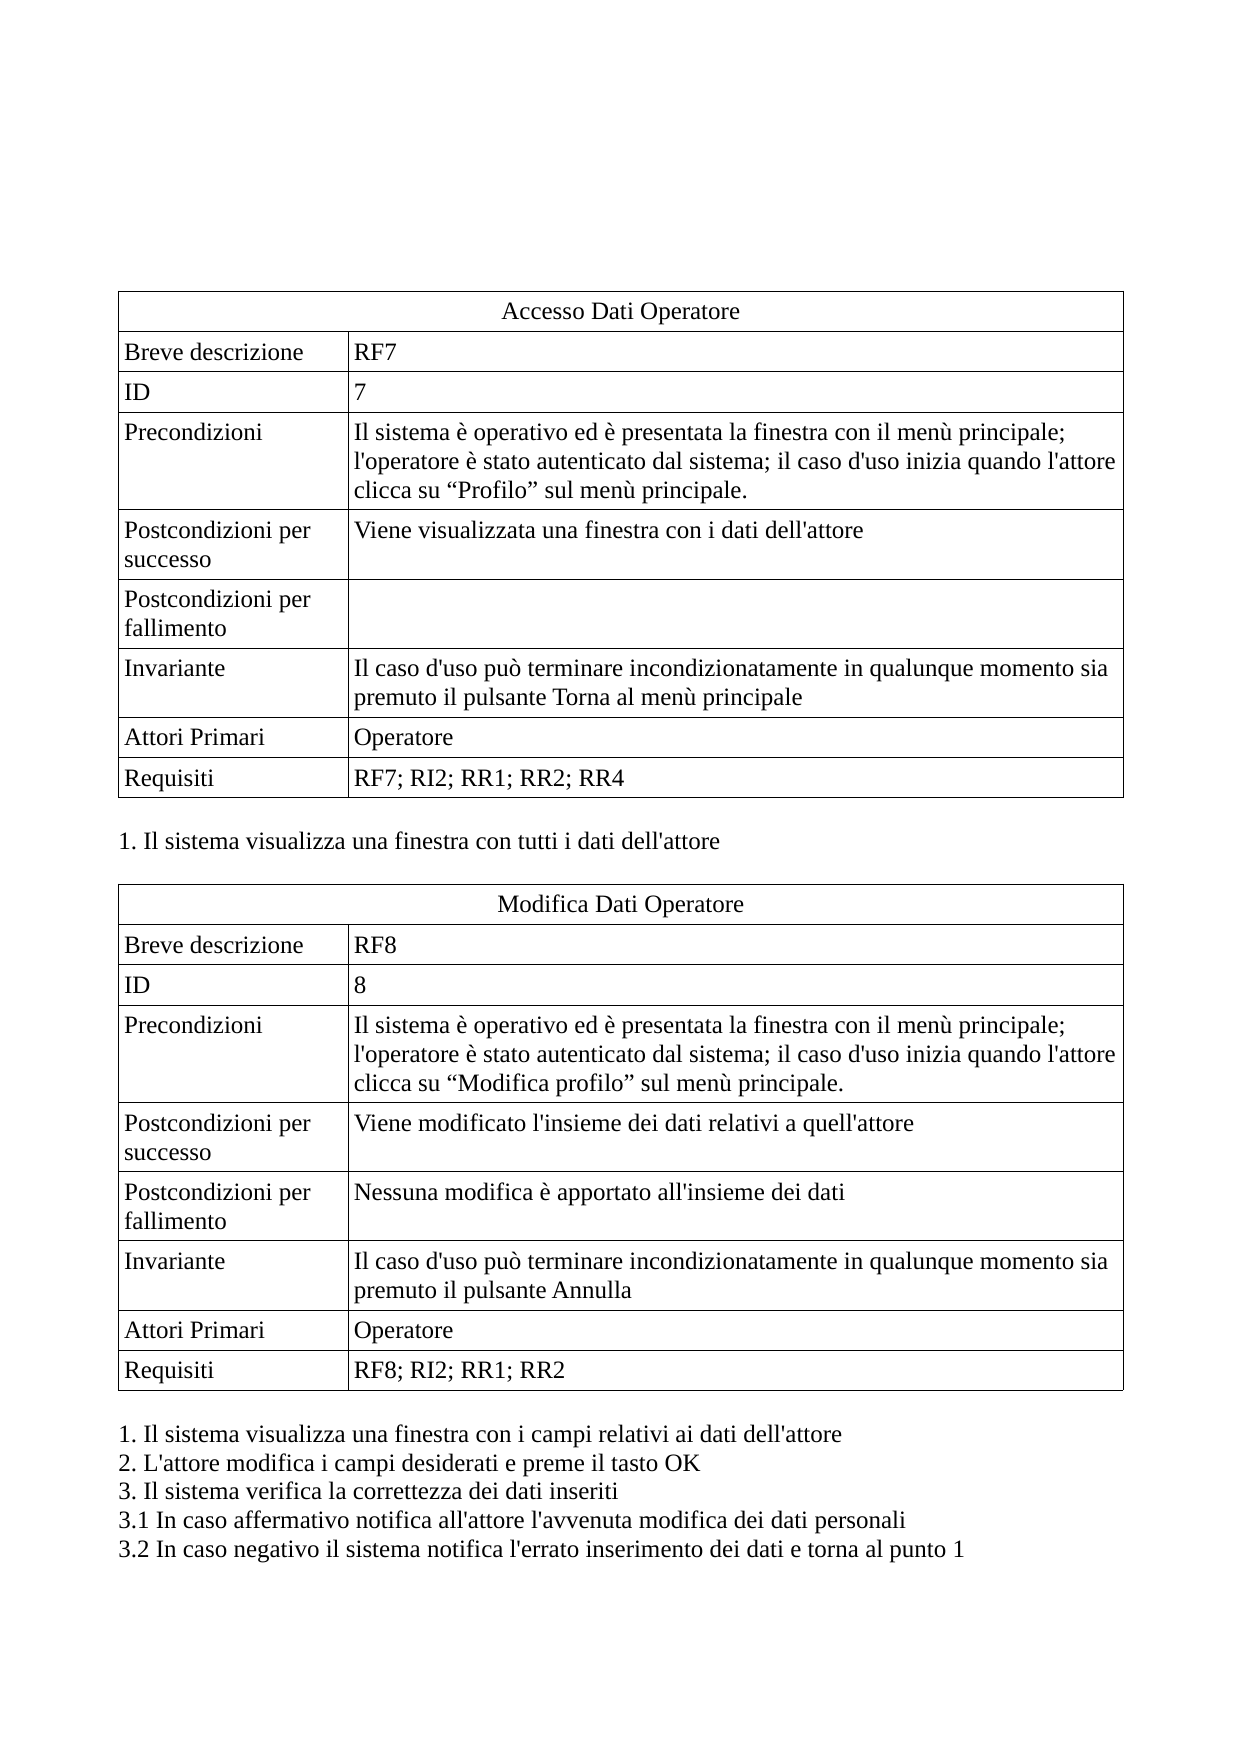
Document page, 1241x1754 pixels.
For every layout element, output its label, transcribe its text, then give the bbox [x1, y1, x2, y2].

table_cell Viene modificato l'insieme dei dati relativi a quell'attore [349, 1103, 1123, 1171]
text 1. Il sistema visualizza una finestra con i campi relativi ai dati dell'attore [118, 1419, 1122, 1448]
table_cell ID [119, 965, 348, 1004]
table_cell RF8 [349, 925, 1123, 964]
table_cell Requisiti [119, 1351, 348, 1390]
table_cell Postcondizioni per successo [119, 1103, 348, 1171]
table_cell Attori Primari [119, 1311, 348, 1350]
table_cell ID [119, 372, 348, 412]
table_cell Operatore [349, 1311, 1123, 1350]
table_cell Postcondizioni per fallimento [119, 580, 348, 647]
table_cell Precondizioni [119, 1006, 348, 1102]
table_cell RF7 [349, 332, 1123, 371]
table_cell Attori Primari [119, 718, 348, 757]
table_cell Operatore [349, 718, 1123, 757]
text 3.2 In caso negativo il sistema notifica l'errato inserimento dei dati e torna al punto 1 [118, 1534, 1122, 1563]
table_header Modifica Dati Operatore [119, 885, 1123, 924]
table_cell Breve descrizione [119, 332, 348, 371]
table_cell Postcondizioni per fallimento [119, 1172, 348, 1240]
text 2. L'attore modifica i campi desiderati e preme il tasto OK [118, 1448, 1122, 1476]
table_cell 7 [349, 372, 1123, 412]
table_cell Breve descrizione [119, 925, 348, 964]
table_cell Invariante [119, 1241, 348, 1309]
text 1. Il sistema visualizza una finestra con tutti i dati dell'attore [118, 826, 1122, 855]
table_cell RF8; RI2; RR1; RR2 [349, 1351, 1123, 1390]
table_cell Il sistema è operativo ed è presentata la finestra con il menù principale; l'operatore è stato autenticato dal sistema; il caso d'uso inizia quando l'attore clicca su “Modifica profilo” sul menù principale. [349, 1006, 1123, 1102]
table_cell Postcondizioni per successo [119, 510, 348, 578]
table_cell Viene visualizzata una finestra con i dati dell'attore [349, 510, 1123, 578]
table_header Accesso Dati Operatore [119, 292, 1123, 331]
table_cell Il caso d'uso può terminare incondizionatamente in qualunque momento sia premuto il pulsante Torna al menù principale [349, 649, 1123, 717]
table_cell Precondizioni [119, 413, 348, 509]
table_cell 8 [349, 965, 1123, 1004]
table_cell RF7; RI2; RR1; RR2; RR4 [349, 758, 1123, 797]
table_cell Il sistema è operativo ed è presentata la finestra con il menù principale; l'operatore è stato autenticato dal sistema; il caso d'uso inizia quando l'attore clicca su “Profilo” sul menù principale. [349, 413, 1123, 509]
table_cell Nessuna modifica è apportato all'insieme dei dati [349, 1172, 1123, 1240]
table_cell Invariante [119, 649, 348, 717]
table_cell [349, 580, 1123, 647]
table_cell Il caso d'uso può terminare incondizionatamente in qualunque momento sia premuto il pulsante Annulla [349, 1241, 1123, 1309]
text 3.1 In caso affermativo notifica all'attore l'avvenuta modifica dei dati personali [118, 1505, 1122, 1534]
table_cell Requisiti [119, 758, 348, 797]
text 3. Il sistema verifica la correttezza dei dati inseriti [118, 1476, 1122, 1505]
